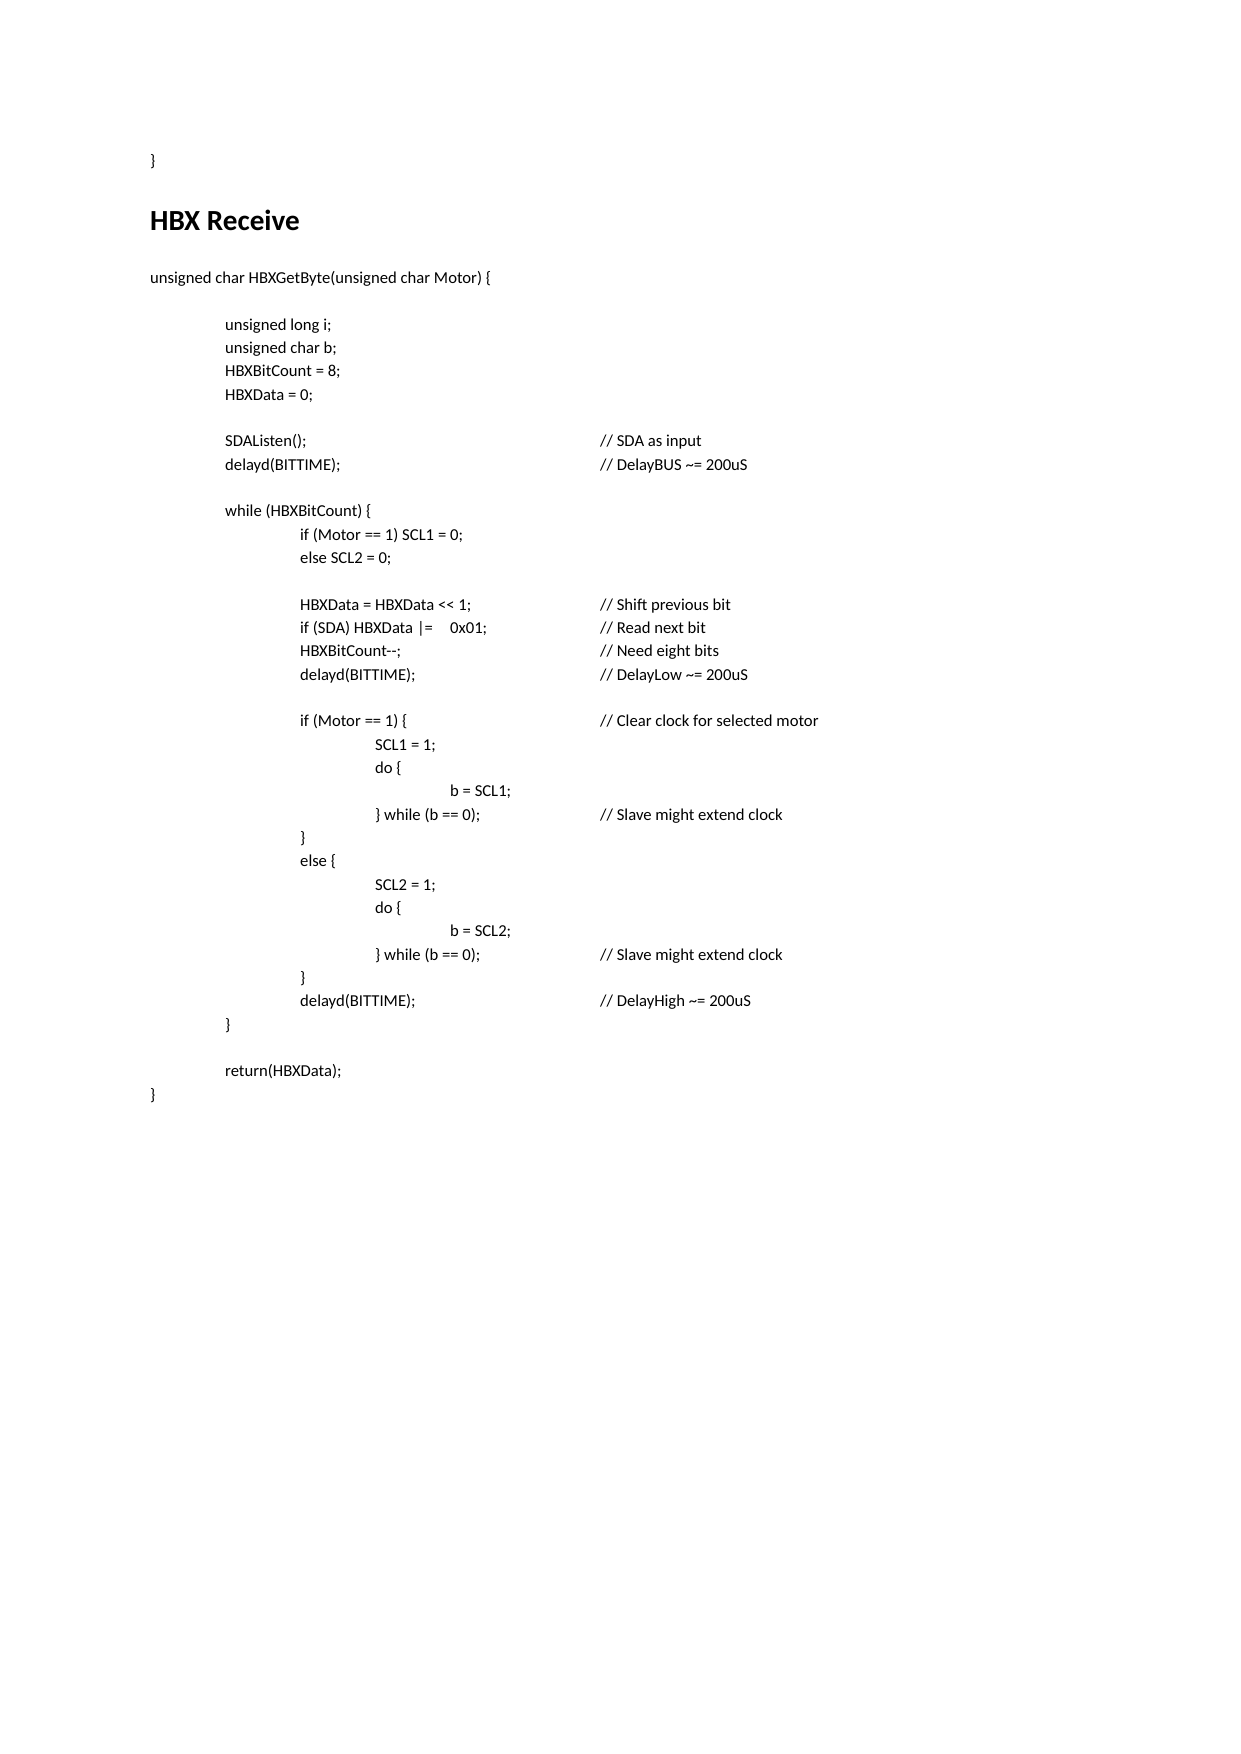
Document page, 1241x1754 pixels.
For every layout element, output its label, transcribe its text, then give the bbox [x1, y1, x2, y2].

text if (SDA) HBXData |= 0x01; // Read next bit [150, 617, 1090, 638]
text b = SCL1; [150, 781, 1090, 801]
text else { [150, 851, 1090, 871]
text } [150, 150, 1090, 170]
text if (Motor == 1) SCL1 = 0; [150, 524, 1090, 544]
text unsigned char HBXGetByte(unsigned char Motor) { [150, 267, 1090, 288]
text delayd(BITTIME); // DelayBUS ~= 200uS [150, 454, 1090, 474]
text } while (b == 0); // Slave might extend clock [150, 944, 1090, 964]
text delayd(BITTIME); // DelayHigh ~= 200uS [150, 991, 1090, 1011]
text do { [150, 897, 1090, 918]
text SCL2 = 1; [150, 874, 1090, 894]
text HBXBitCount--; // Need eight bits [150, 641, 1090, 661]
text do { [150, 757, 1090, 778]
text while (HBXBitCount) { [150, 501, 1090, 521]
subtitle HBX Receive [150, 202, 1090, 238]
text if (Motor == 1) { // Clear clock for selected motor [150, 711, 1090, 731]
text } [150, 1014, 1090, 1034]
text } [150, 967, 1090, 988]
text HBXBitCount = 8; [150, 361, 1090, 381]
text else SCL2 = 0; [150, 547, 1090, 568]
text } while (b == 0); // Slave might extend clock [150, 804, 1090, 824]
text unsigned long i; [150, 314, 1090, 334]
text HBXData = HBXData << 1; // Shift previous bit [150, 594, 1090, 614]
text b = SCL2; [150, 921, 1090, 941]
text } [150, 827, 1090, 848]
text delayd(BITTIME); // DelayLow ~= 200uS [150, 664, 1090, 684]
text } [150, 1084, 1090, 1104]
text unsigned char b; [150, 337, 1090, 358]
text return(HBXData); [150, 1061, 1090, 1081]
text SCL1 = 1; [150, 734, 1090, 754]
text SDAListen(); // SDA as input [150, 431, 1090, 451]
text HBXData = 0; [150, 384, 1090, 404]
